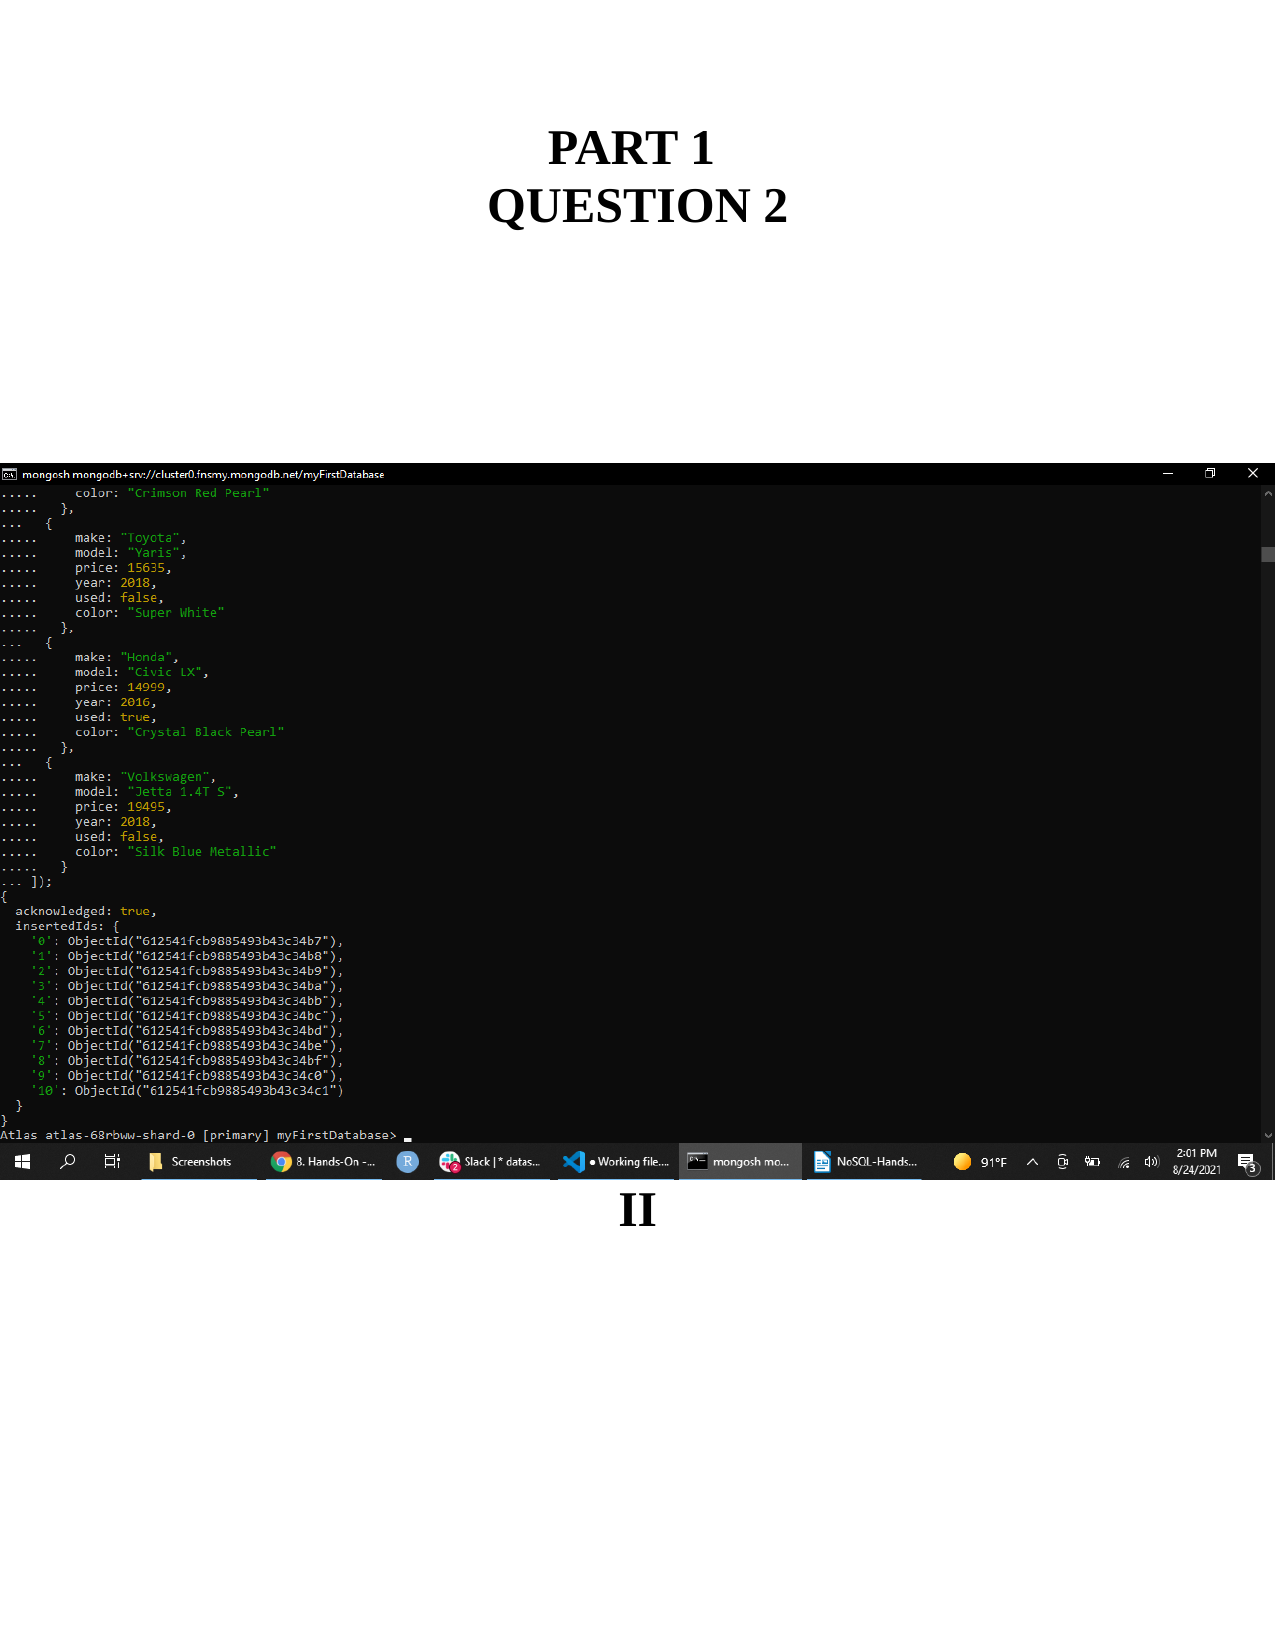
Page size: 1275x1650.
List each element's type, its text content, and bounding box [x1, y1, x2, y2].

picture [0, 463, 1275, 1180]
text QUESTION 2 [118, 176, 1157, 233]
text II [118, 1180, 1157, 1237]
text PART 1 [118, 118, 1157, 176]
